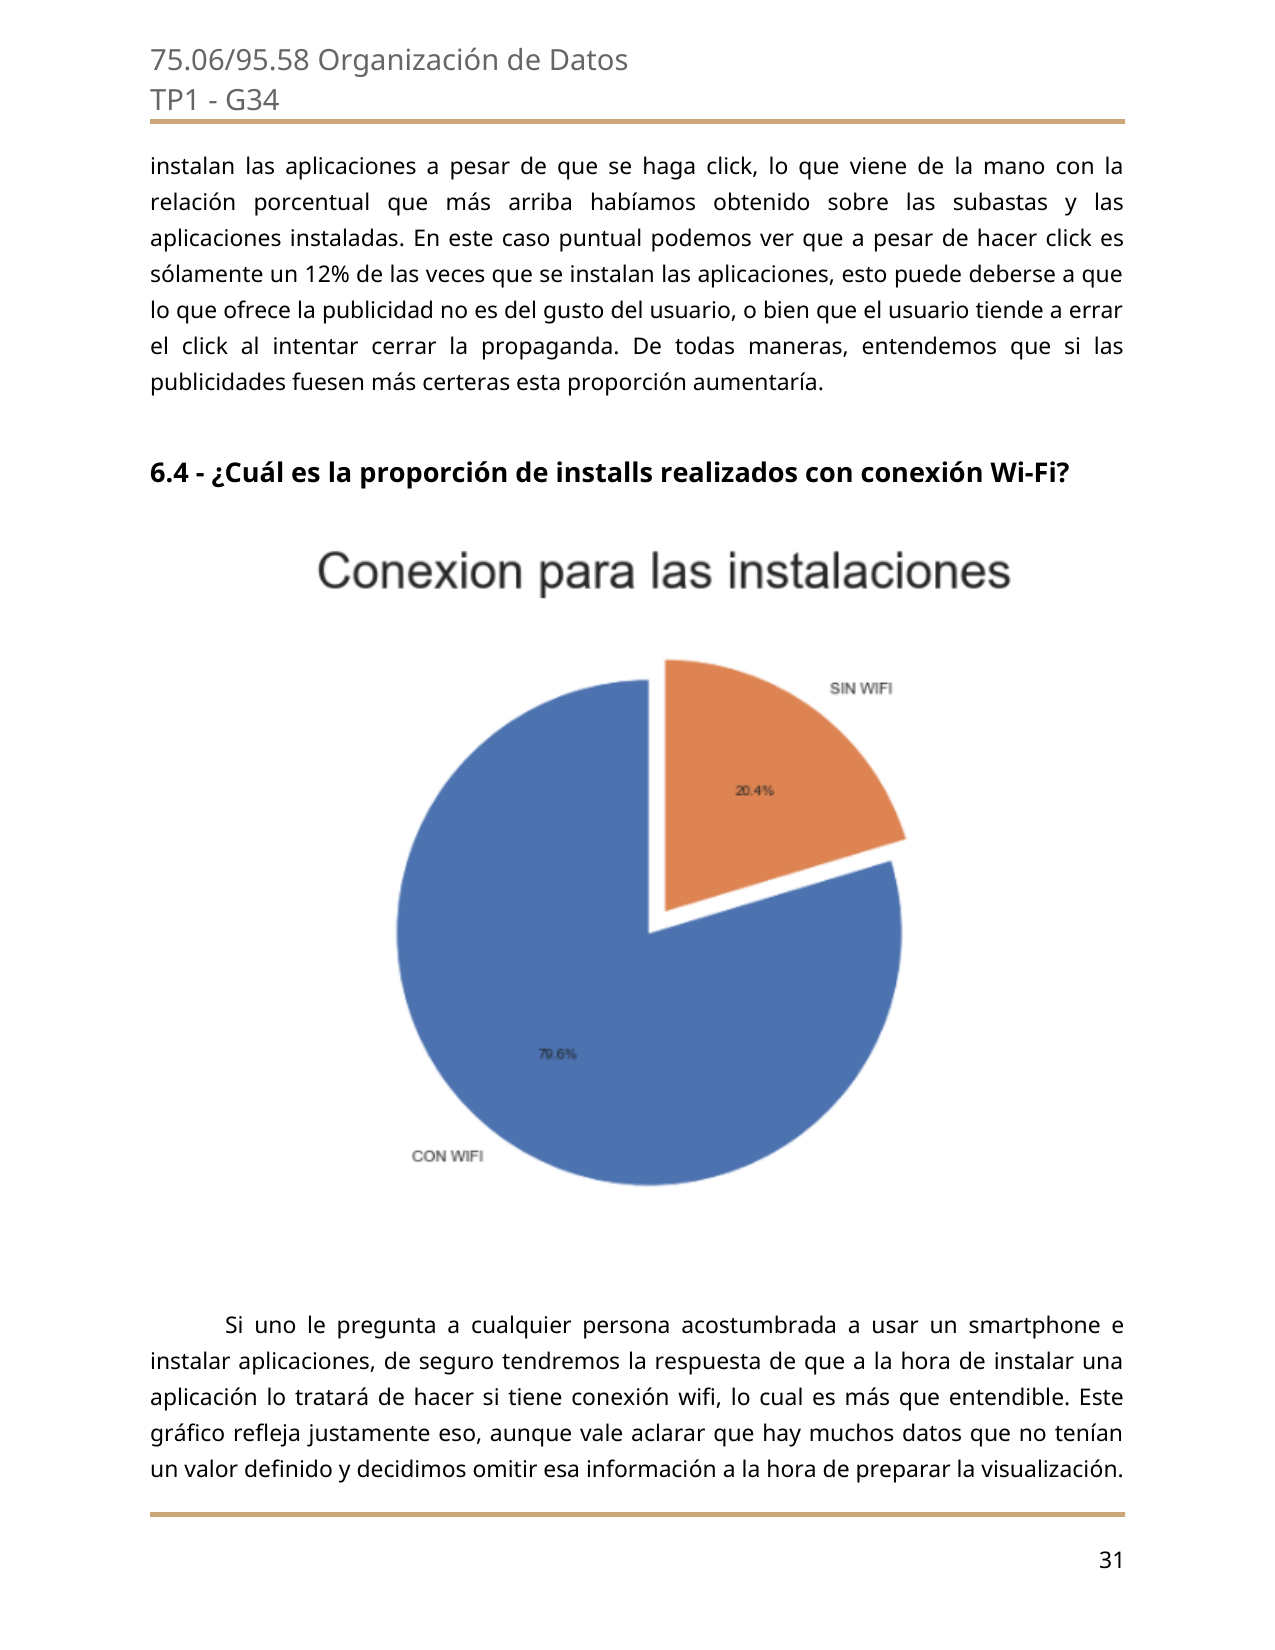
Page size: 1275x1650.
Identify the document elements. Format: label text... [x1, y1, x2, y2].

text Si uno le pregunta a cualquier persona acostumbrada a usar un smartphone e instalar aplicaciones, de seguro tendremos la respuesta de que a la hora de instalar una aplicación lo tratará de hacer si tiene conexión wifi, lo cual es más que entendible. Este gráfico refleja justamente eso, aunque vale aclarar que hay muchos datos que no tenían un valor definido y decidimos omitir esa información a la hora de preparar la visualización. [150, 1309, 1125, 1484]
picture [310, 542, 1028, 1226]
picture [150, 119, 1125, 124]
picture [150, 1512, 1125, 1517]
subtitle 6.4 - ¿Cuál es la proporción de installs realizados con conexión Wi-Fi? [150, 454, 1125, 491]
text instalan las aplicaciones a pesar de que se haga click, lo que viene de la mano con la relación porcentual que más arriba habíamos obtenido sobre las subastas y las aplicaciones instaladas. En este caso puntual podemos ver que a pesar de hacer click es sólamente un 12% de las veces que se instalan las aplicaciones, esto puede deberse a que lo que ofrece la publicidad no es del gusto del usuario, o bien que el usuario tiende a errar el click al intentar cerrar la propaganda. De todas maneras, entendemos que si las publicidades fuesen más certeras esta proporción aumentaría. [150, 150, 1125, 397]
